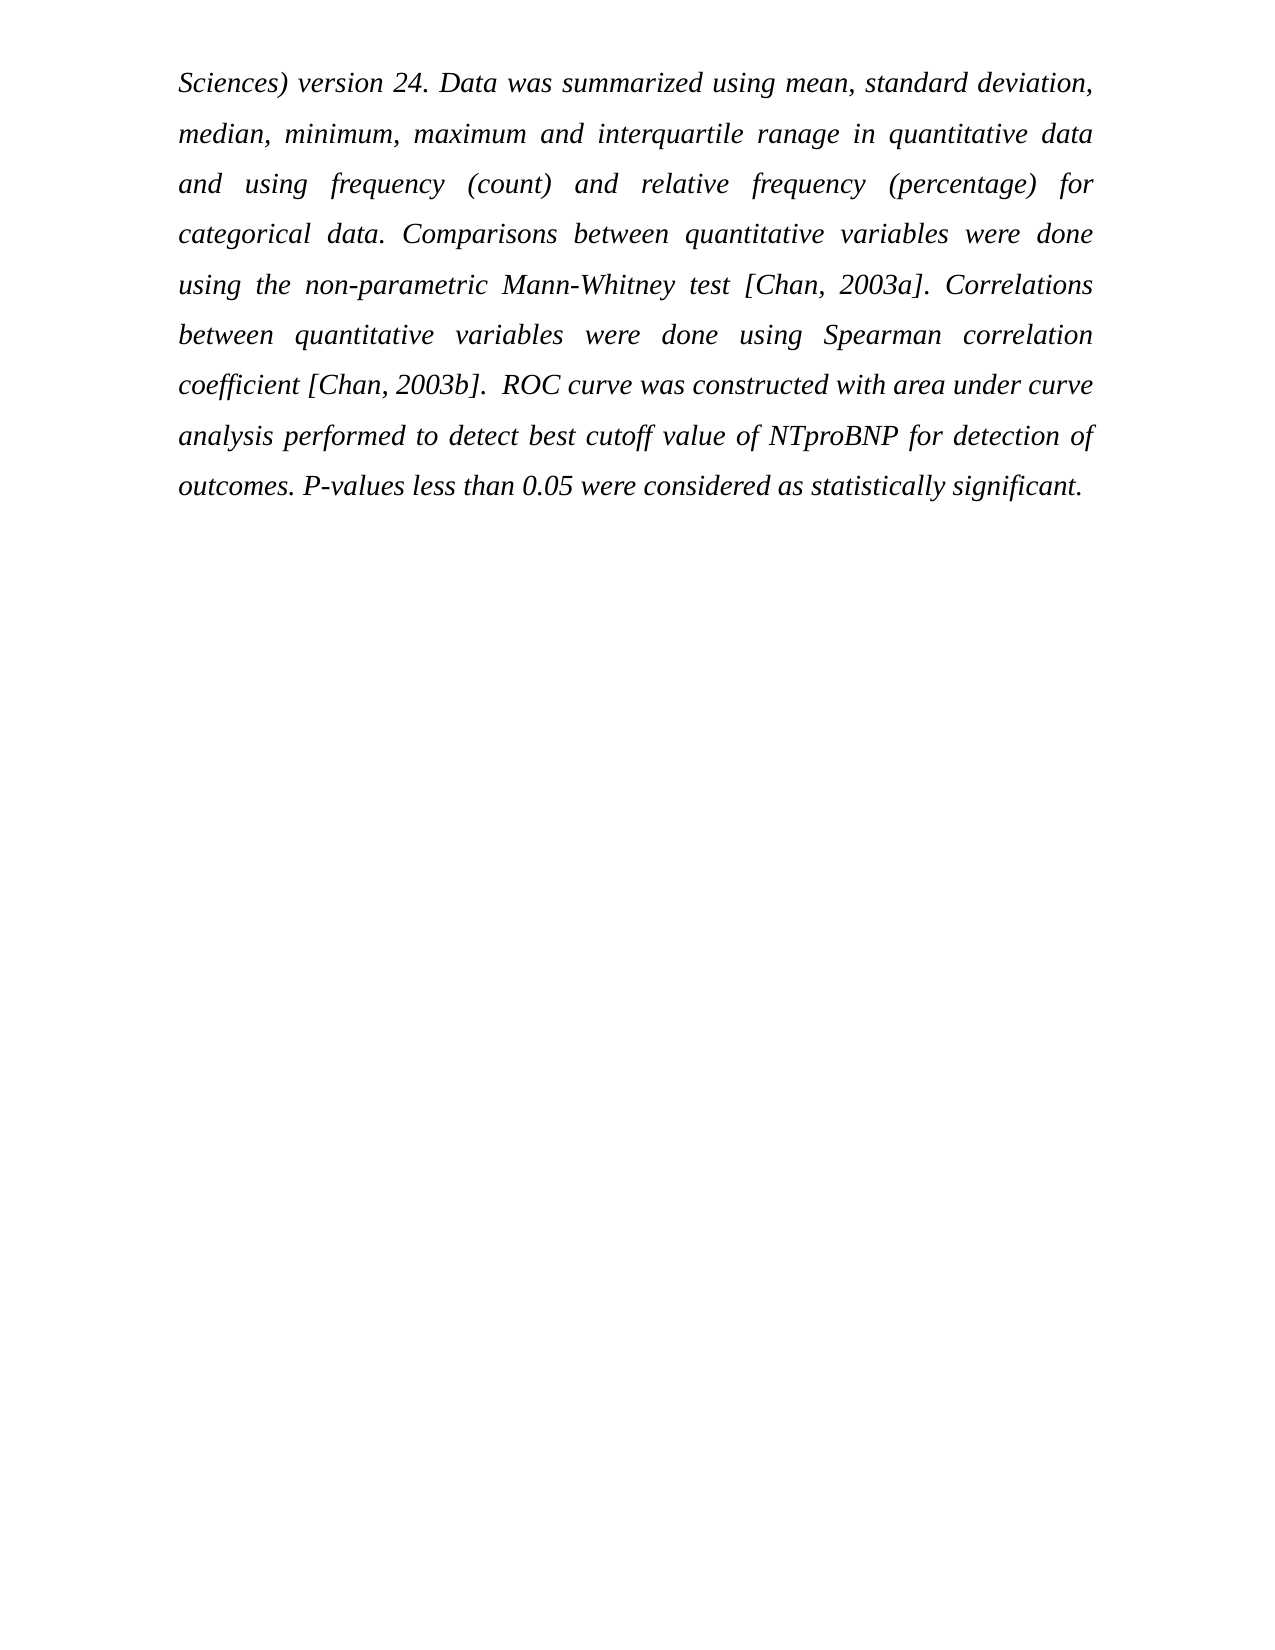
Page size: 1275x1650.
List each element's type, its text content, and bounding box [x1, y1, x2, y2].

text Sciences) version 24. Data was summarized using mean, standard deviation, median, minimum, maximum and interquartile ranage in quantitative data and using frequency (count) and relative frequency (percentage) for categorical data. Comparisons between quantitative variables were done using the non-parametric Mann-Whitney test [Chan, 2003a]. Correlations between quantitative variables were done using Spearman correlation coefficient [Chan, 2003b]. ROC curve was constructed with area under curve analysis performed to detect best cutoff value of NTproBNP for detection of outcomes. P-values less than 0.05 were considered as statistically significant. [178, 66, 1097, 502]
